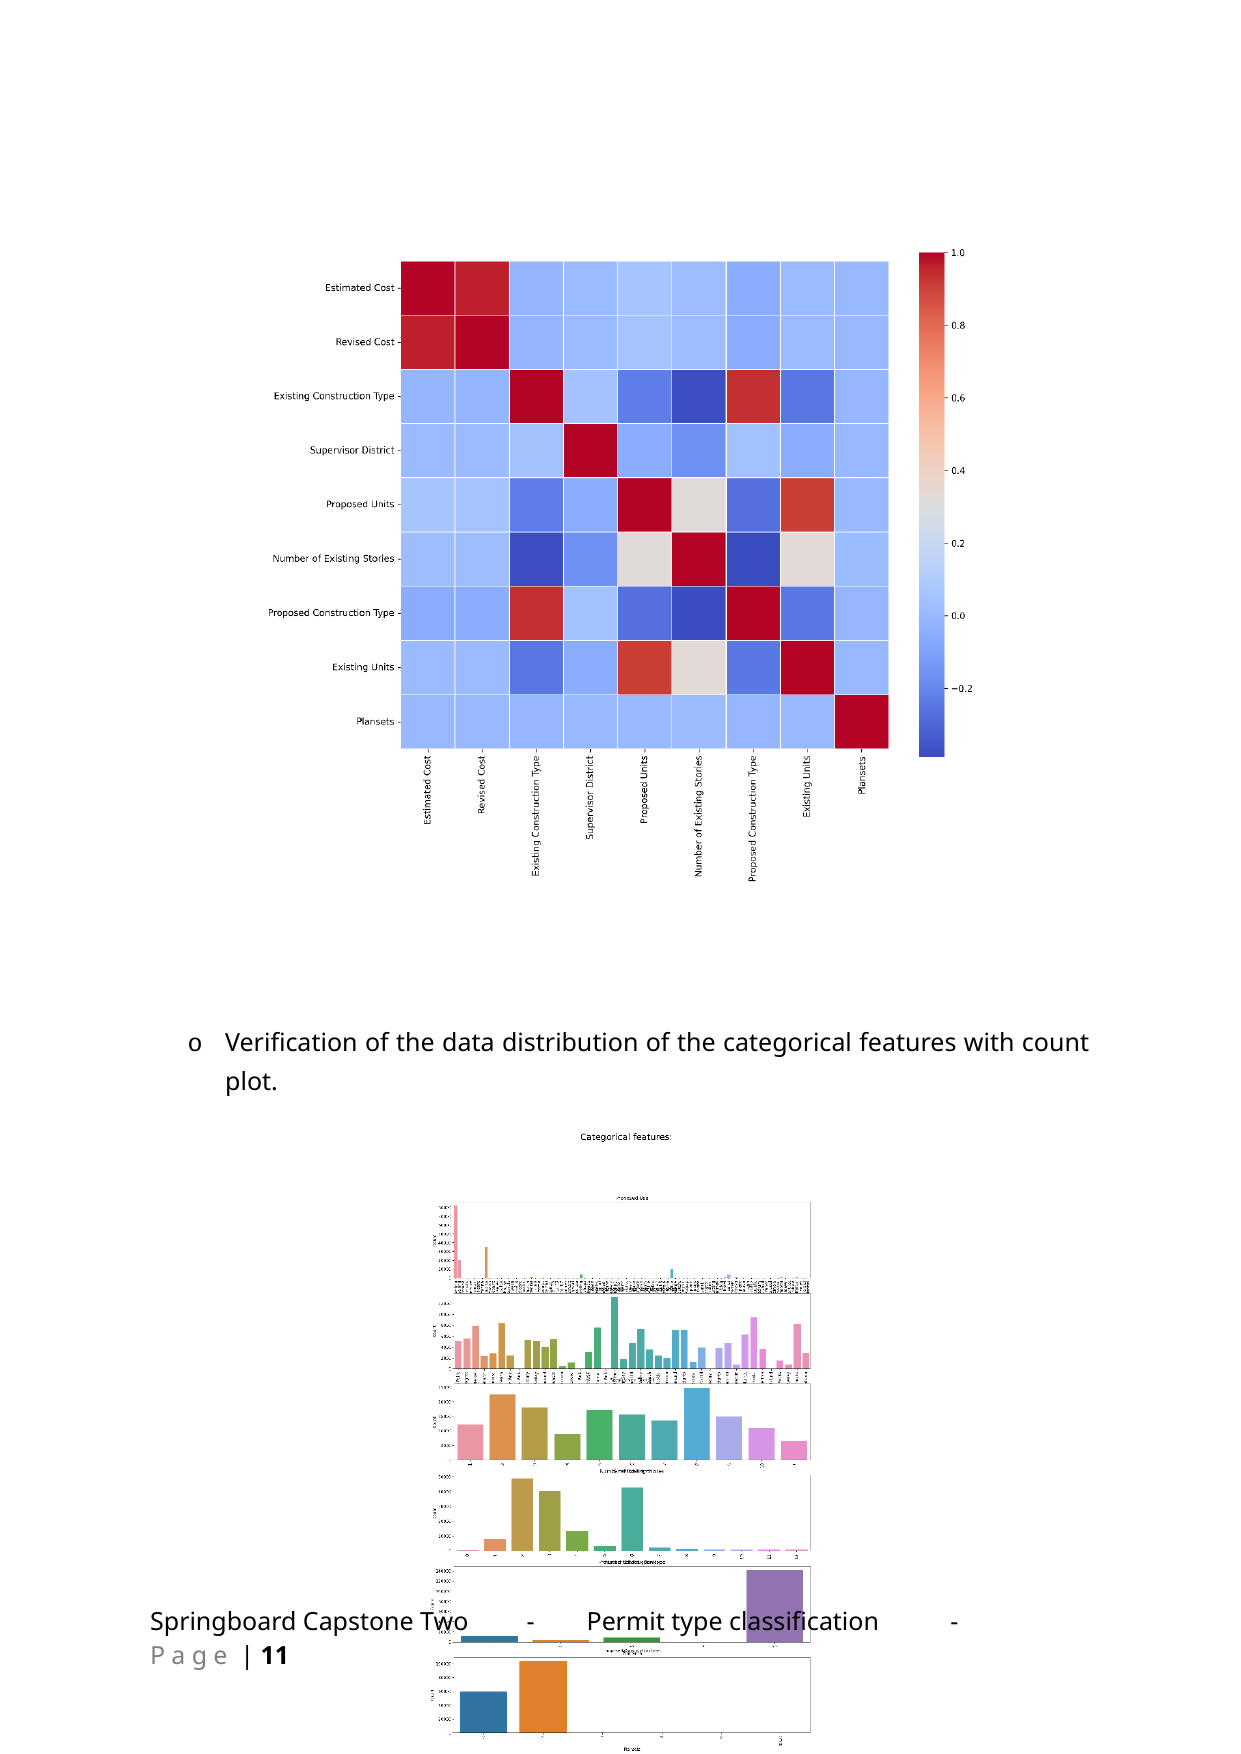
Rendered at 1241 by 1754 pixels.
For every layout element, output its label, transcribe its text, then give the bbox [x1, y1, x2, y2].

list Verification of the data distribution of the categorical features with count plot. [187, 1024, 1090, 1098]
